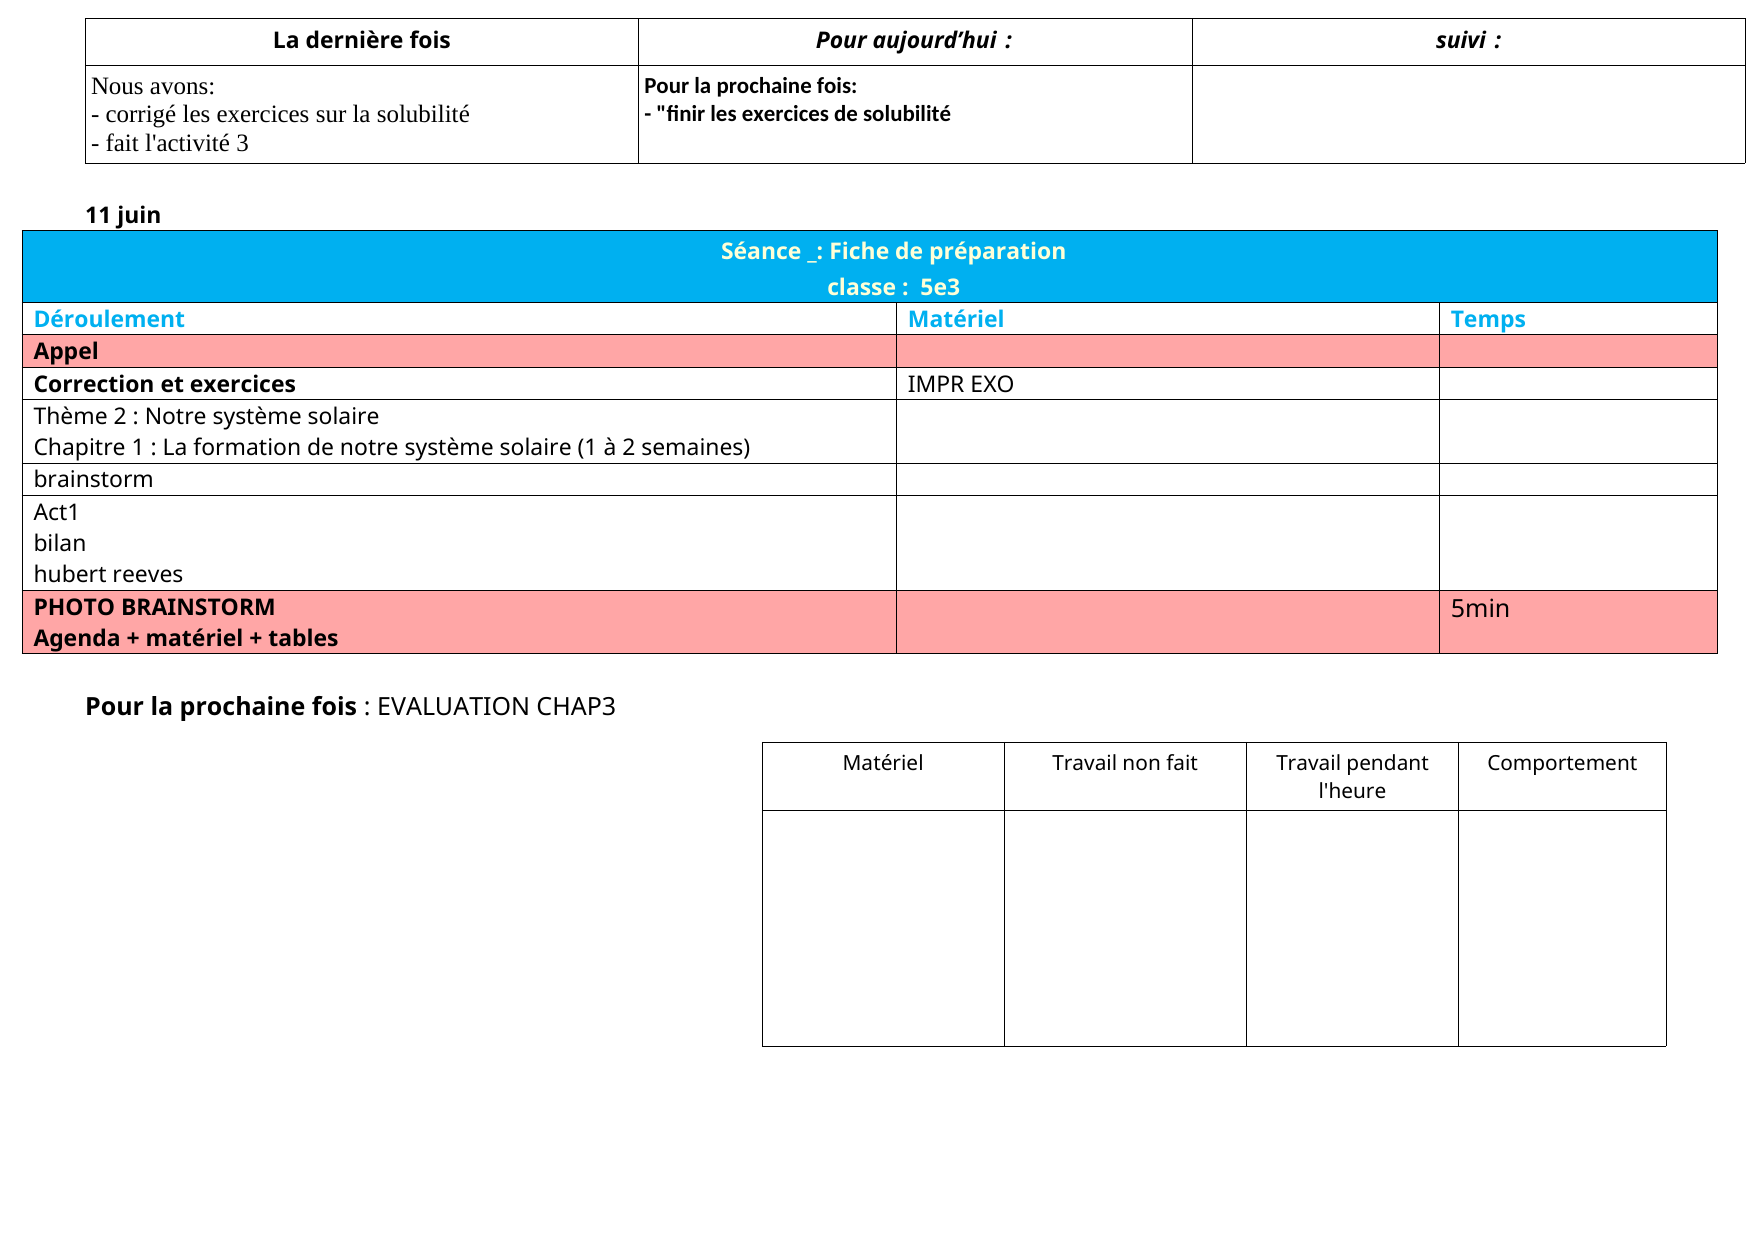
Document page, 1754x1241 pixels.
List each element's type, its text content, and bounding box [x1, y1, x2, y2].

table_cell Thème 2 : Notre système solaire Chapitre 1 : La formation de notre système solaire (1 à 2 semaines) [23, 400, 896, 462]
table_cell Matériel [897, 303, 1439, 334]
table_cell [897, 496, 1439, 589]
table_cell [1440, 496, 1717, 589]
table_cell [1247, 811, 1458, 1046]
table_cell [1440, 335, 1717, 367]
table_header La dernière fois [86, 19, 638, 65]
table_cell PHOTO BRAINSTORM Agenda + matériel + tables [23, 591, 896, 653]
table_header Matériel [763, 743, 1004, 810]
table_cell Appel [23, 335, 896, 367]
table_header Pour aujourd’hui : [639, 19, 1192, 65]
table_cell [897, 464, 1439, 495]
table_cell [1005, 811, 1246, 1046]
table_cell [1459, 811, 1666, 1046]
text Pour la prochaine fois : EVALUATION CHAP3 [85, 688, 1745, 722]
table_cell Temps [1440, 303, 1717, 334]
text 11 juin [85, 199, 1754, 230]
table_cell Correction et exercices [23, 368, 896, 399]
table_header suivi : [1193, 19, 1745, 65]
table_cell Act1 bilan hubert reeves [23, 496, 896, 589]
table_cell [897, 591, 1439, 653]
table_cell [897, 400, 1439, 462]
table_header Comportement [1459, 743, 1666, 810]
table_cell [1440, 400, 1717, 462]
table_cell [1440, 368, 1717, 399]
table_header Travail non fait [1005, 743, 1246, 810]
table_cell Nous avons: - corrigé les exercices sur la solubilité - fait l'activité 3 [86, 66, 638, 163]
table_cell brainstorm [23, 464, 896, 495]
table_cell Déroulement [23, 303, 896, 334]
table_header Travail pendant l'heure [1247, 743, 1458, 810]
table_cell [1440, 464, 1717, 495]
table_cell Pour la prochaine fois: - "finir les exercices de solubilité [639, 66, 1192, 163]
table_cell [897, 335, 1439, 367]
table_cell IMPR EXO [897, 368, 1439, 399]
table_header Séance _: Fiche de préparation classe : 5e3 [23, 231, 1717, 302]
table_cell [763, 811, 1004, 1046]
table_cell 5min [1440, 591, 1717, 653]
table_cell [1193, 66, 1745, 163]
